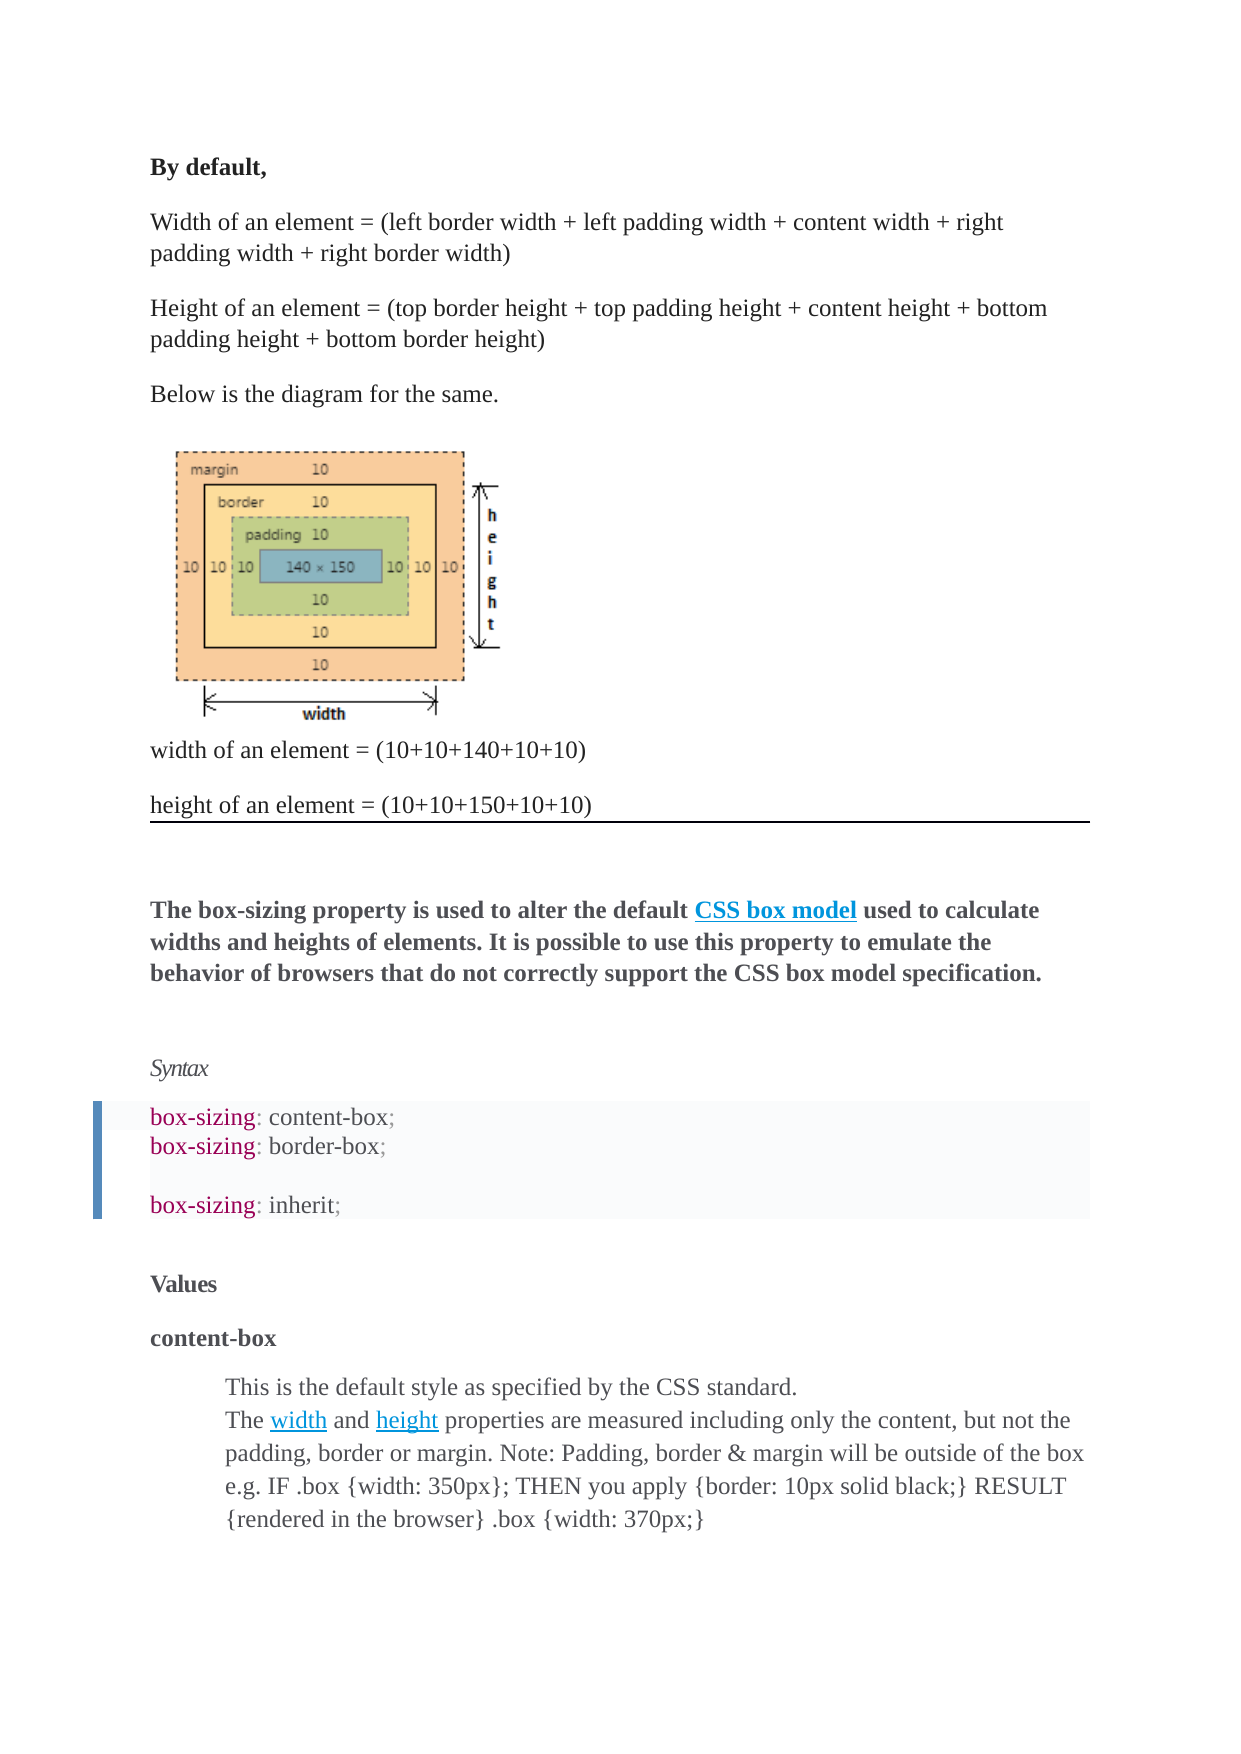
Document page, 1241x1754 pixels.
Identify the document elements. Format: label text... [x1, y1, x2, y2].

text height of an element = (10+10+150+10+10) [150, 789, 1090, 821]
text By default, [150, 150, 1090, 181]
text box-sizing: content-box; [102, 1101, 1090, 1130]
text Below is the diagram for the same. [150, 378, 1090, 408]
text box-sizing: border-box; [150, 1130, 1090, 1160]
text This is the default style as specified by the CSS standard. The width and height properties are measured including only the content, but not the padding, border or margin. Note: Padding, border & margin will be outside of the box e.g. IF .box {width: 350px}; THEN you apply {border: 10px solid black;} RESULT {rendered in the browser} .box {width: 370px;} [225, 1368, 1090, 1532]
text box-sizing: inherit; [150, 1190, 1090, 1219]
text Height of an element = (top border height + top padding height + content height + bottom padding height + bottom border height) [150, 292, 1090, 353]
subtitle Values [150, 1269, 1090, 1298]
text width of an element = (10+10+140+10+10) [150, 733, 1090, 764]
subtitle Syntax [150, 1053, 1090, 1082]
text Width of an element = (left border width + left padding width + content width + right padding width + right border width) [150, 206, 1090, 267]
picture [150, 433, 511, 734]
subtitle The box-sizing property is used to alter the default CSS box model used to calculate widths and heights of elements. It is possible to use this property to emulate the behavior of browsers that do not correctly support the CSS box model specification. [150, 896, 1090, 986]
text content-box [150, 1319, 1090, 1352]
